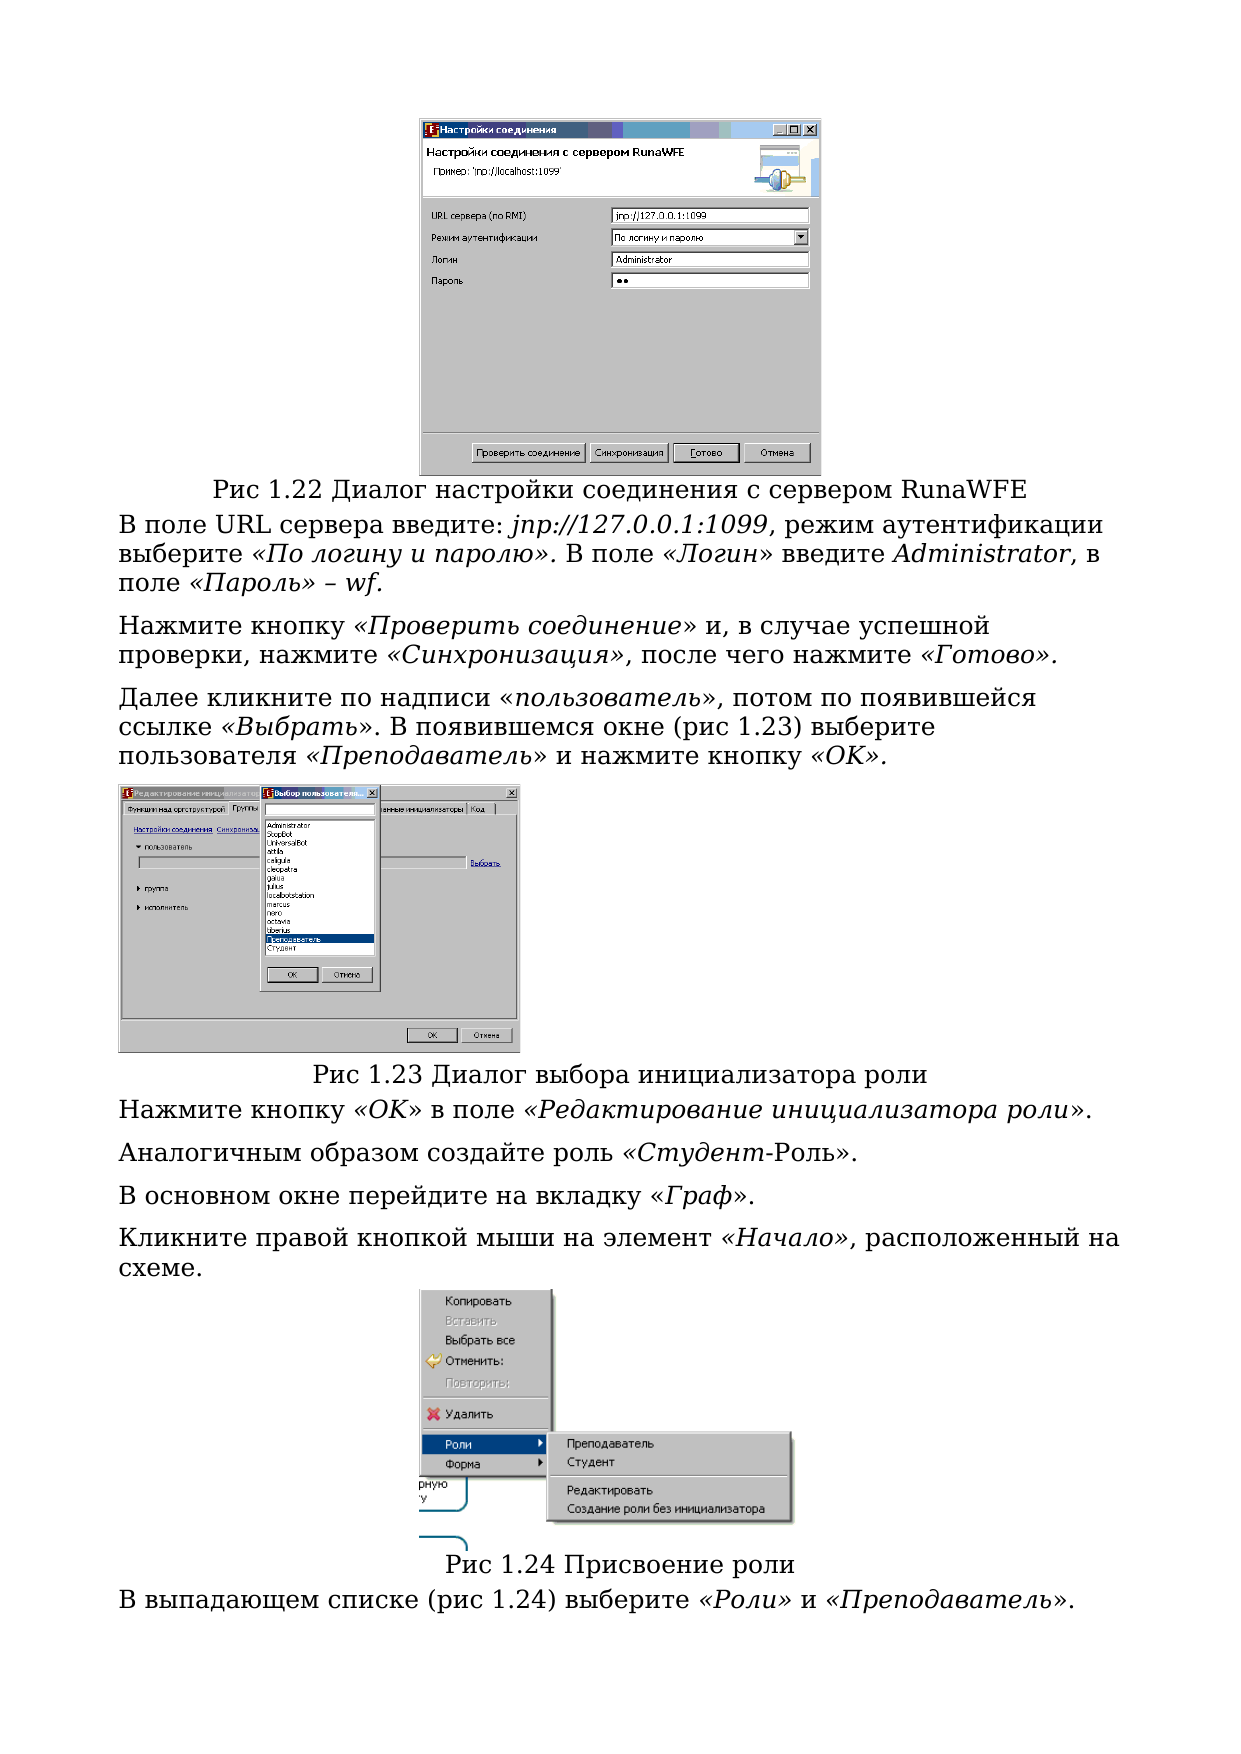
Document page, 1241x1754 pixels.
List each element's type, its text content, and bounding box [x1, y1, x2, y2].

picture [118, 784, 521, 1053]
text Рис 1.22 Диалог настройки соединения с сервером RunaWFE [118, 475, 1122, 504]
text В выпадающем списке (рис 1.24) выберите «Роли» и «Преподаватель». [118, 1586, 1122, 1615]
text Кликните правой кнопкой мыши на элемент «Начало», расположенный на схеме. [118, 1224, 1122, 1282]
text Рис 1.23 Диалог выбора инициализатора роли [118, 1060, 1122, 1089]
text В основном окне перейдите на вкладку «Граф». [118, 1181, 1122, 1210]
picture [419, 1289, 822, 1551]
text Нажмите кнопку «Проверить соединение» и, в случае успешной проверки, нажмите «Синхронизация», после чего нажмите «Готово». [118, 611, 1122, 670]
picture [419, 118, 822, 476]
text Рис 1.24 Присвоение роли [118, 1551, 1122, 1580]
text Далее кликните по надписи «пользователь», потом по появившейся ссылке «Выбрать». В появившемся окне (рис 1.23) выберите пользователя «Преподаватель» и нажмите кнопку «OK». [118, 683, 1122, 771]
text Аналогичным образом создайте роль «Студент-Роль». [118, 1138, 1122, 1167]
text В поле URL сервера введите: jnp://127.0.0.1:1099, режим аутентификации выберите «По логину и паролю». В поле «Логин» введите Administrator, в поле «Пароль» – wf. [118, 510, 1122, 598]
text Нажмите кнопку «OK» в поле «Редактирование инициализатора роли». [118, 1096, 1122, 1125]
